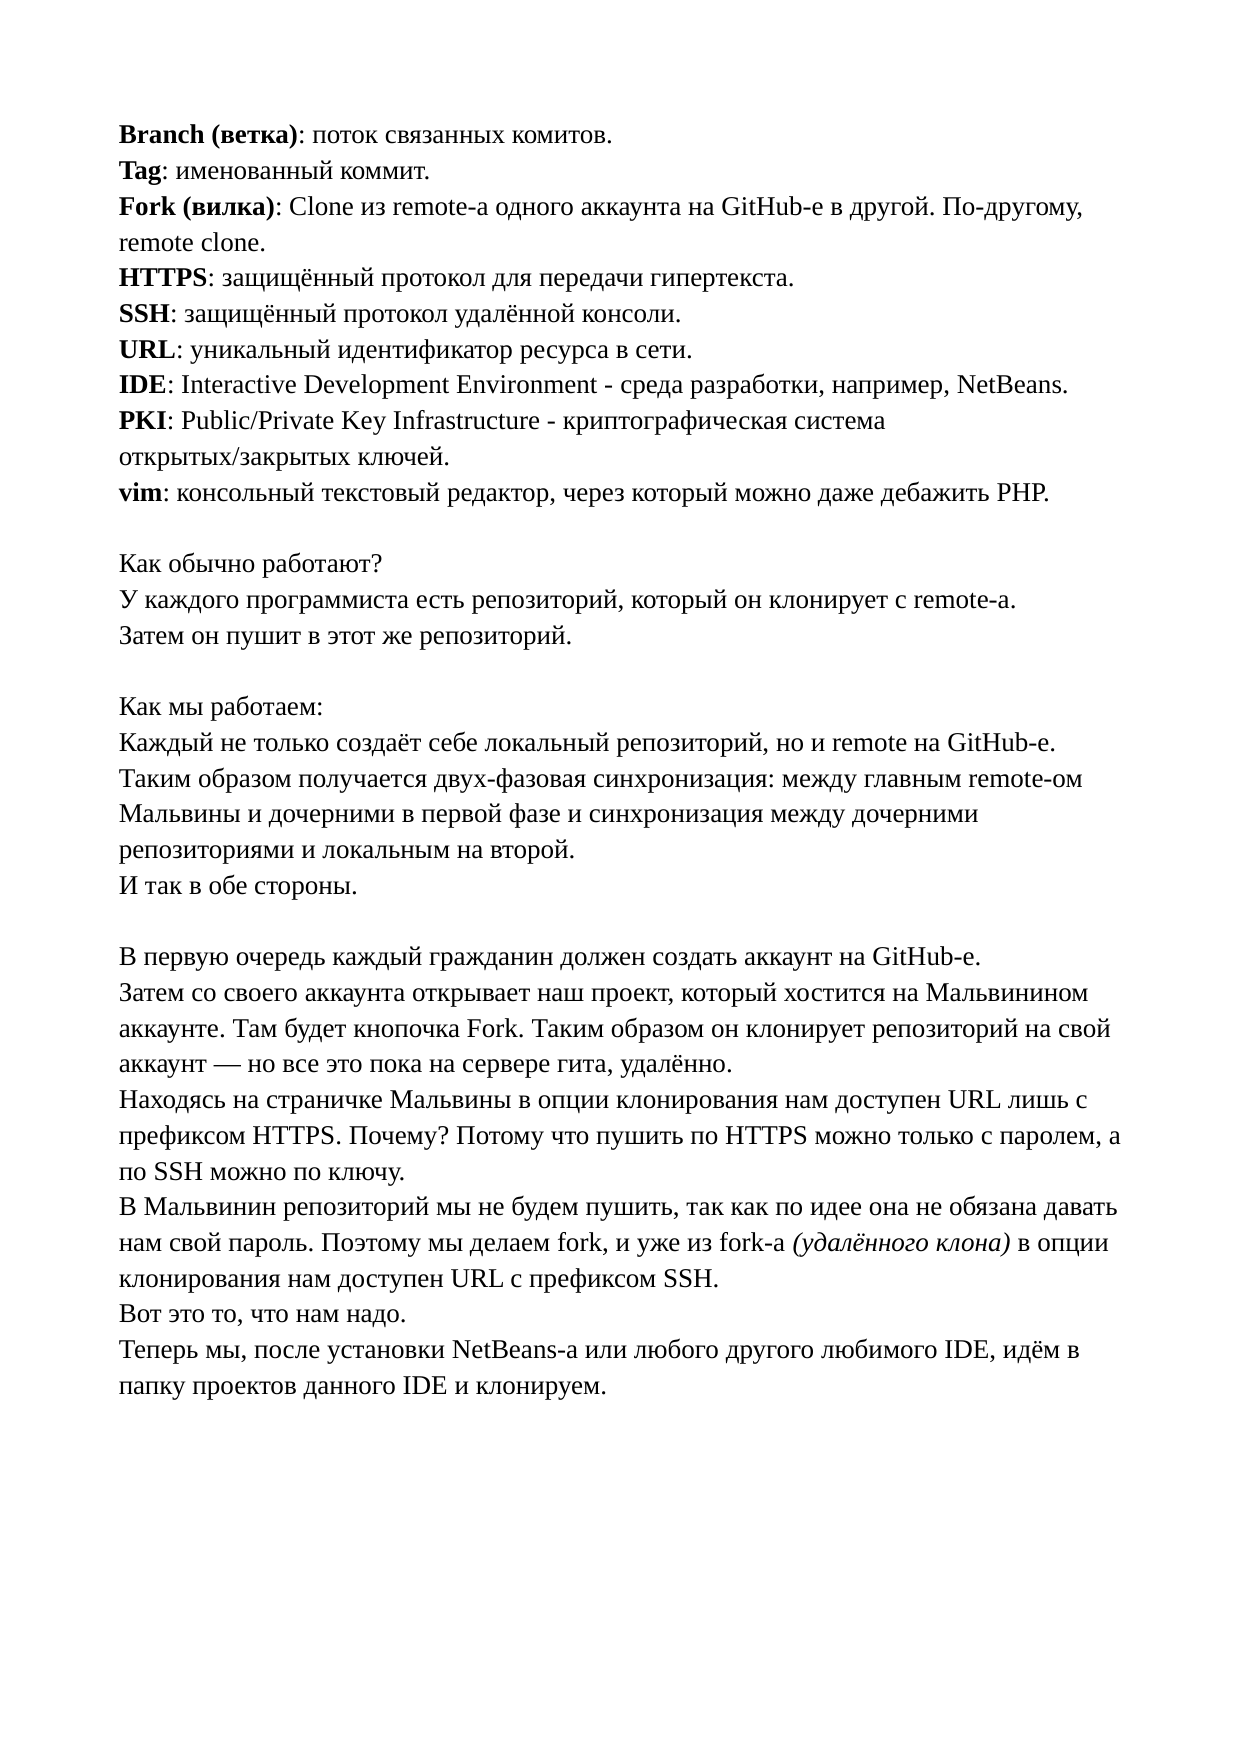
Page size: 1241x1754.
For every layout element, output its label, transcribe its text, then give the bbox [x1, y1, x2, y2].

text URL: уникальный идентификатор ресурса в сети. [118, 333, 1122, 364]
text Tag: именованный коммит. [118, 154, 1122, 185]
text PKI: Public/Private Key Infrastructure - криптографическая система открытых/закрытых ключей. [118, 404, 1122, 471]
text Затем он пушит в этот же репозиторий. [118, 619, 1122, 650]
text В первую очередь каждый гражданин должен создать аккаунт на GitHub-е. [118, 940, 1122, 971]
text HTTPS: защищённый протокол для передачи гипертекста. [118, 261, 1122, 293]
text Находясь на страничке Мальвины в опции клонирования нам доступен URL лишь с префиксом HTTPS. Почему? Потому что пушить по HTTPS можно только с паролем, а по SSH можно по ключу. [118, 1083, 1122, 1186]
text Как обычно работают? [118, 547, 1122, 578]
text И так в обе стороны. [118, 869, 1122, 900]
text Как мы работаем: Каждый не только создаёт себе локальный репозиторий, но и remote на GitHub-е. Таким образом получается двух-фазовая синхронизация: между главным remote-ом Мальвины и дочерними в первой фазе и синхронизация между дочерними репозиториями и локальным на второй. [118, 690, 1122, 864]
text IDE: Interactive Development Environment - среда разработки, например, NetBeans. [118, 369, 1122, 400]
text Branch (ветка): поток связанных комитов. [118, 118, 1122, 150]
text vim: консольный текстовый редактор, через который можно даже дебажить PHP. [118, 476, 1122, 507]
text У каждого программиста есть репозиторий, который он клонирует с remote-а. [118, 583, 1122, 614]
text Затем со своего аккаунта открывает наш проект, который хостится на Мальвинином аккаунте. Там будет кнопочка Fork. Таким образом он клонирует репозиторий на свой аккаунт — но все это пока на сервере гита, удалённо. [118, 976, 1122, 1079]
text SSH: защищённый протокол удалённой консоли. [118, 297, 1122, 328]
text Вот это то, что нам надо. [118, 1298, 1122, 1329]
text В Мальвинин репозиторий мы не будем пушить, так как по идее она не обязана давать нам свой пароль. Поэтому мы делаем fork, и уже из fork-а (удалённого клона) в опции клонирования нам доступен URL с префиксом SSH. [118, 1190, 1122, 1293]
text Теперь мы, после установки NetBeans-а или любого другого любимого IDE, идём в папку проектов данного IDE и клонируем. [118, 1333, 1122, 1400]
text Fork (вилка): Clone из remote-а одного аккаунта на GitHub-е в другой. По-другому, remote clone. [118, 190, 1122, 257]
